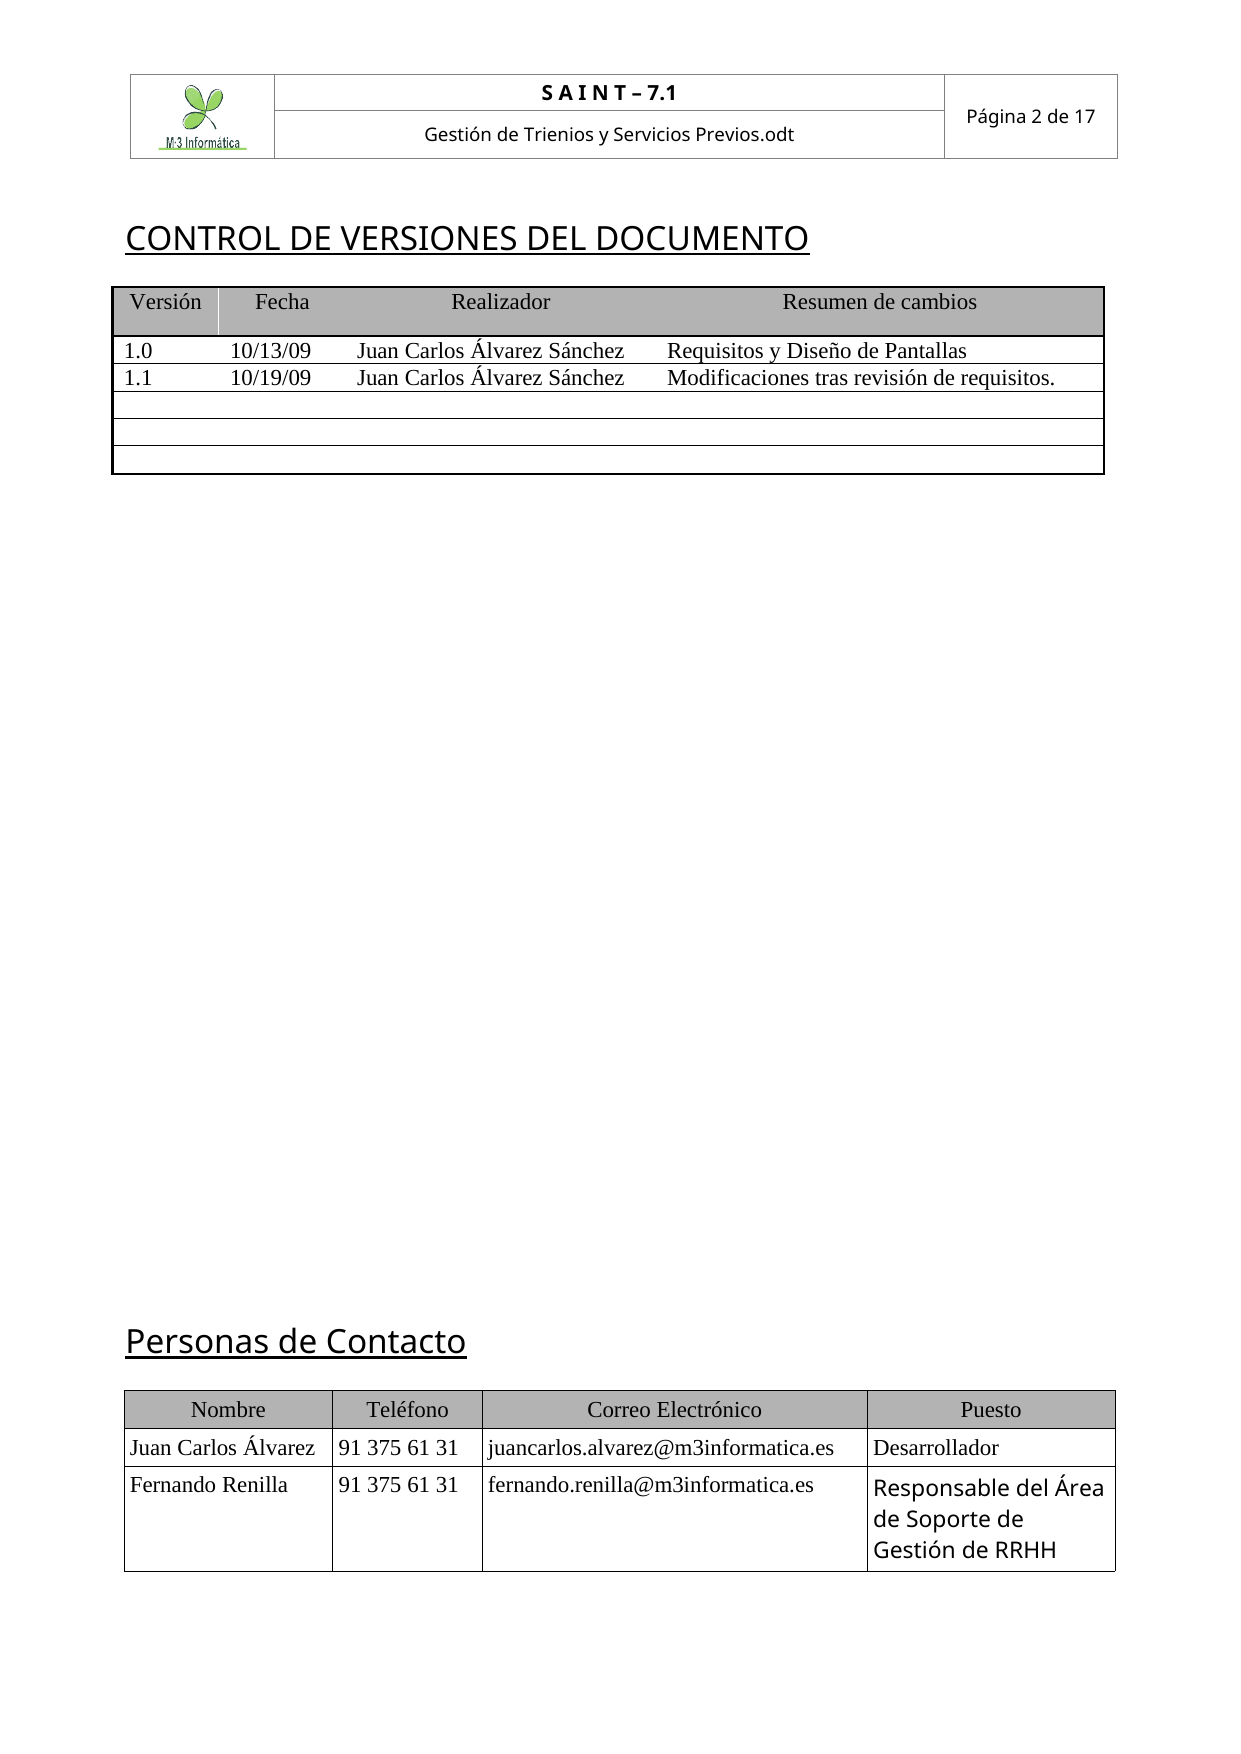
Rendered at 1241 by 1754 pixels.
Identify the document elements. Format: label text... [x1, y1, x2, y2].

table_cell Juan Carlos Álvarez [125, 1429, 332, 1466]
table_cell fernando.renilla@m3informatica.es [483, 1467, 867, 1571]
table_cell 19/10/09 [219, 364, 346, 391]
table_cell [346, 419, 656, 445]
table_cell [114, 446, 218, 473]
table_cell [346, 446, 656, 473]
table_cell Juan Carlos Álvarez Sánchez [346, 337, 656, 363]
table_cell [114, 419, 218, 445]
table_header Versión [114, 288, 218, 335]
table_cell [219, 446, 346, 473]
table_header Teléfono [333, 1391, 482, 1428]
table_cell 1.1 [114, 364, 218, 391]
table_header Correo Electrónico [483, 1391, 867, 1428]
table_cell juancarlos.alvarez@m3informatica.es [483, 1429, 867, 1466]
table_cell Modificaciones tras revisión de requisitos. [656, 364, 1103, 391]
table_header Resumen de cambios [656, 288, 1103, 335]
table_cell [656, 392, 1103, 418]
text Personas de Contacto [125, 1318, 1115, 1363]
table_cell Fernando Renilla [125, 1467, 332, 1571]
table_cell Desarrollador [868, 1429, 1115, 1466]
table_cell 91 375 61 31 [333, 1467, 482, 1571]
picture [158, 83, 247, 150]
table_cell [219, 392, 346, 418]
table_cell 1.0 [114, 337, 218, 363]
table_cell Juan Carlos Álvarez Sánchez [346, 364, 656, 391]
text CONTROL DE VERSIONES DEL DOCUMENTO [125, 214, 1115, 260]
table_cell Responsable del Área de Soporte de Gestión de RRHH [868, 1467, 1115, 1571]
table_cell [114, 392, 218, 418]
table_header Fecha [219, 288, 346, 335]
table_cell [346, 392, 656, 418]
table_cell 91 375 61 31 [333, 1429, 482, 1466]
table_cell [656, 419, 1103, 445]
table_header Realizador [346, 288, 656, 335]
table_header Puesto [868, 1391, 1115, 1428]
table_cell 13/10/09 [219, 337, 346, 363]
table_cell [219, 419, 346, 445]
table_header Nombre [125, 1391, 332, 1428]
table_cell [656, 446, 1103, 473]
table_cell Requisitos y Diseño de Pantallas [656, 337, 1103, 363]
